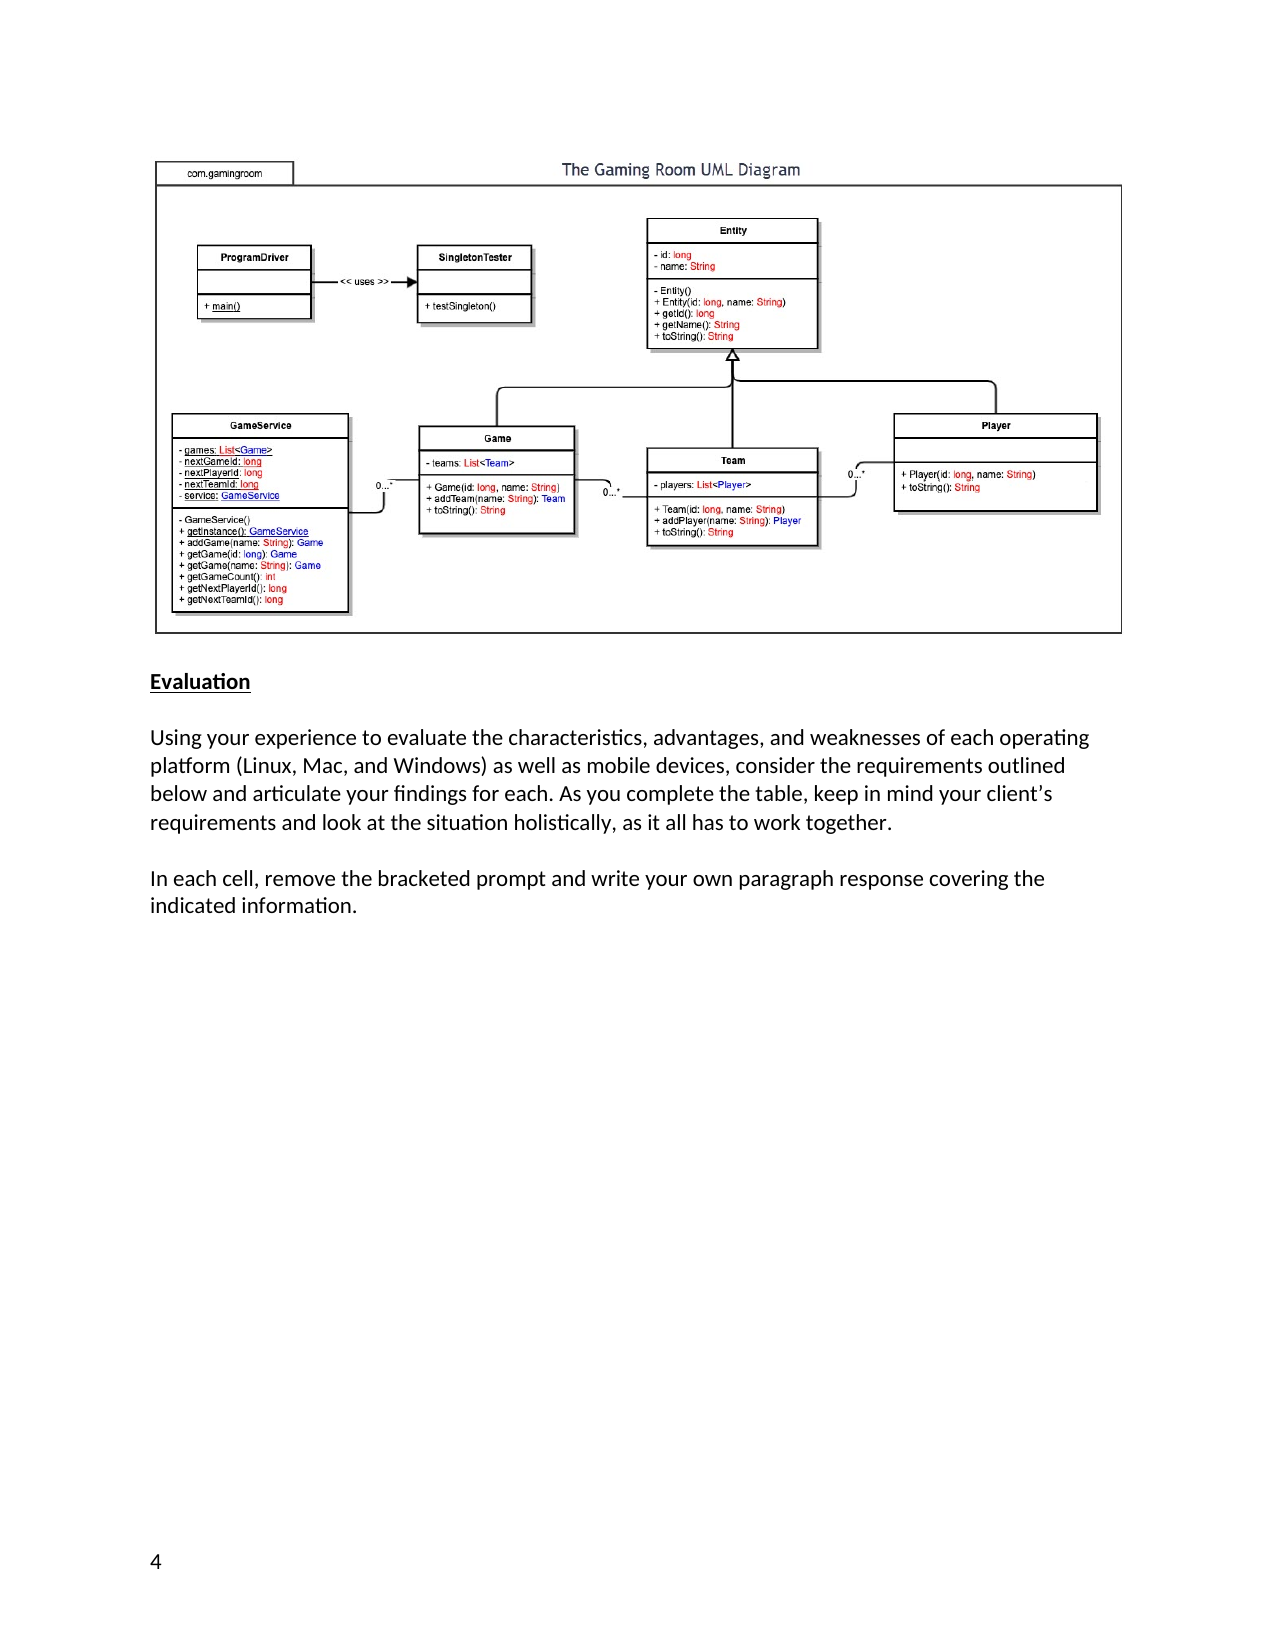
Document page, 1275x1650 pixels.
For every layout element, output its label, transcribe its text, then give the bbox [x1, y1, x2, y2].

subtitle Evaluation [150, 667, 1125, 696]
text In each cell, remove the bracketed prompt and write your own paragraph response covering the indicated information. [150, 864, 1125, 920]
text Using your experience to evaluate the characteristics, advantages, and weaknesses of each operating platform (Linux, Mac, and Windows) as well as mobile devices, consider the requirements outlined below and articulate your findings for each. As you complete the table, keep in mind your client’s requirements and look at the situation holistically, as it all has to work together. [150, 723, 1125, 836]
picture [150, 150, 1125, 640]
